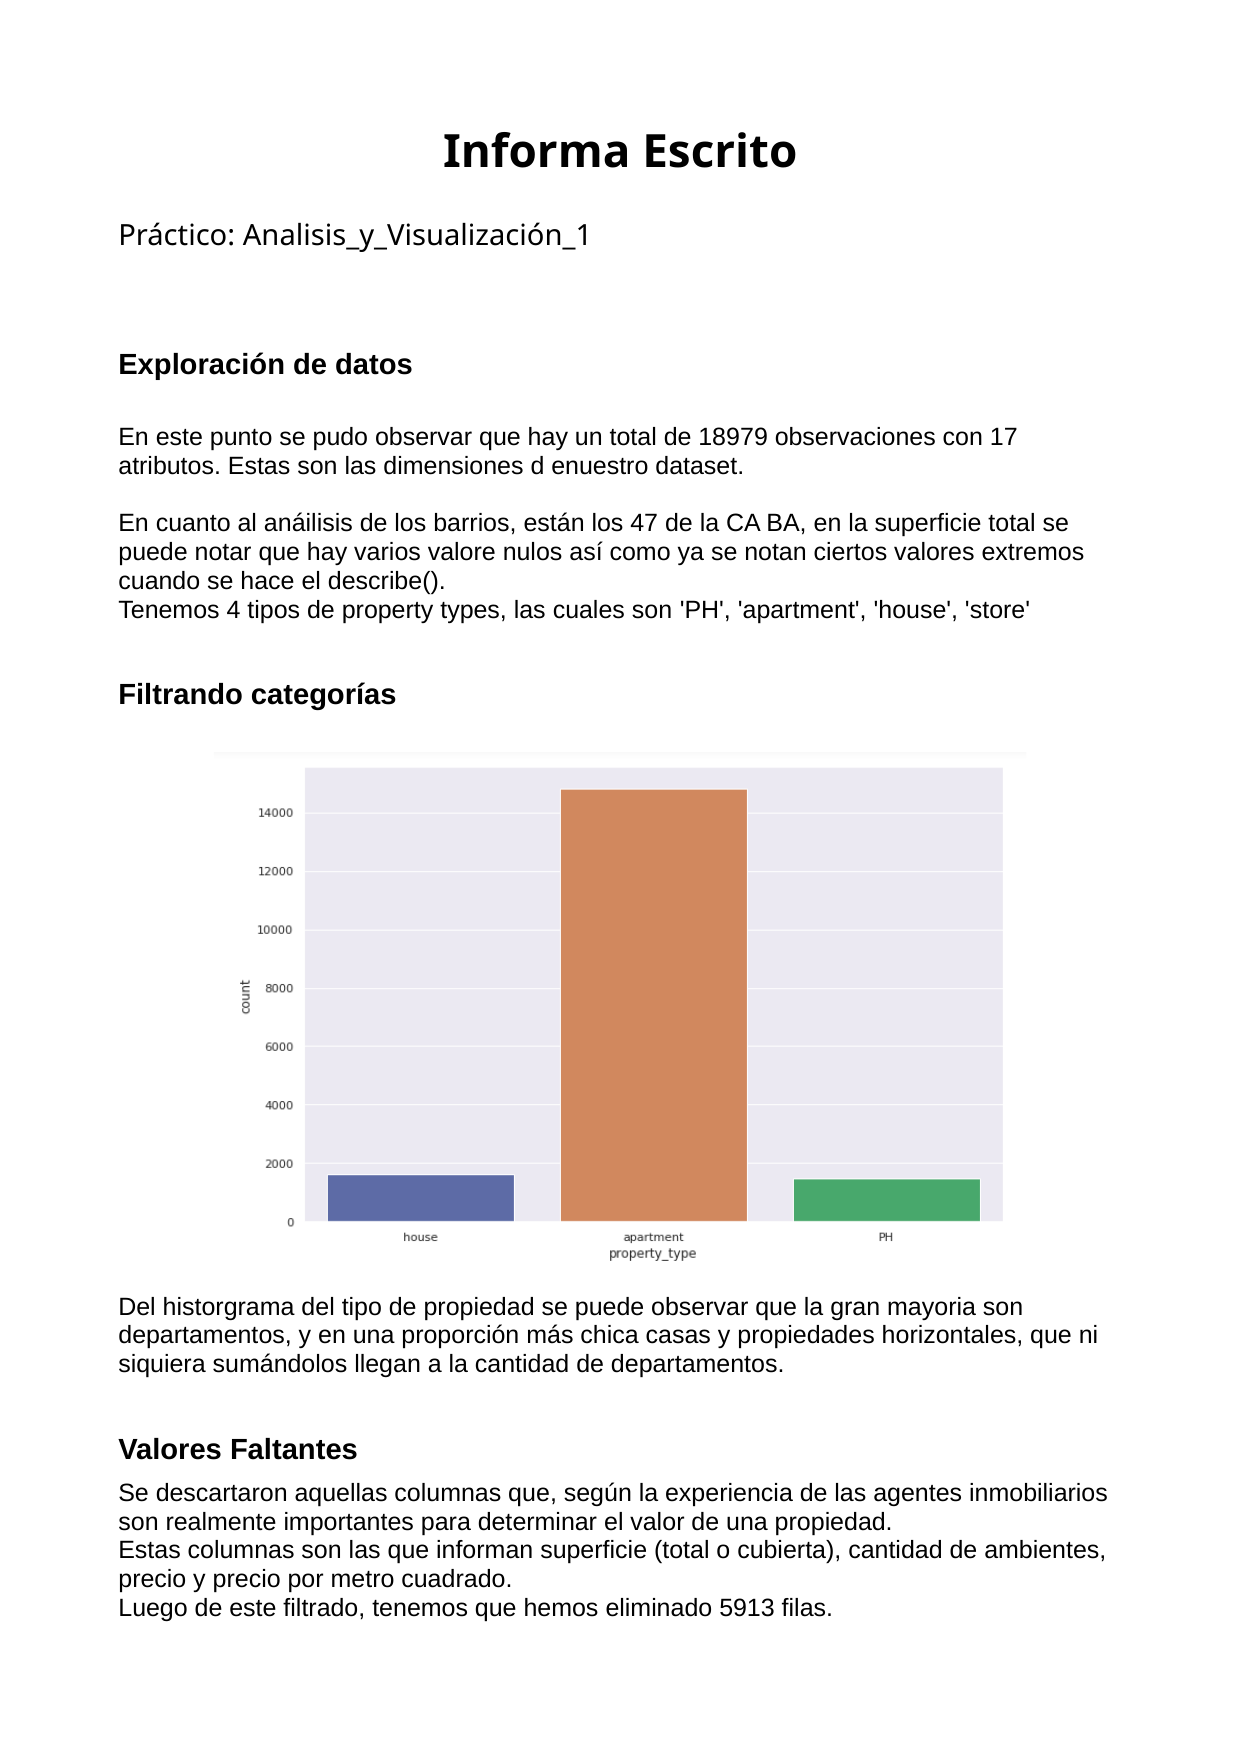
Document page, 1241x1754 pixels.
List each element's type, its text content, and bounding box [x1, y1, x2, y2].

text Estas columnas son las que informan superficie (total o cubierta), cantidad de ambientes, precio y precio por metro cuadrado. [118, 1535, 1122, 1593]
text Tenemos 4 tipos de property types, las cuales son 'PH', 'apartment', 'house', 'store' [118, 595, 1122, 623]
text Se descartaron aquellas columnas que, según la experiencia de las agentes inmobiliarios son realmente importantes para determinar el valor de una propiedad. [118, 1478, 1122, 1535]
text Informa Escrito [118, 118, 1122, 181]
text En este punto se pudo observar que hay un total de 18979 observaciones con 17 atributos. Estas son las dimensiones d enuestro dataset. [118, 422, 1122, 480]
text Del historgrama del tipo de propiedad se puede observar que la gran mayoria son departamentos, y en una proporción más chica casas y propiedades horizontales, que ni siquiera sumándolos llegan a la cantidad de departamentos. [118, 1292, 1122, 1378]
subtitle Valores Faltantes [118, 1432, 1122, 1465]
text Luego de este filtrado, tenemos que hemos eliminado 5913 filas. [118, 1593, 1122, 1622]
subtitle Exploración de datos [118, 347, 1122, 381]
picture [213, 752, 1027, 1263]
text En cuanto al anáilisis de los barrios, están los 47 de la CA BA, en la superficie total se puede notar que hay varios valore nulos así como ya se notan ciertos valores extremos cuando se hace el describe(). [118, 508, 1122, 595]
subtitle Filtrando categorías [118, 677, 1122, 711]
text Práctico: Analisis_y_Visualización_1 [118, 214, 1122, 288]
